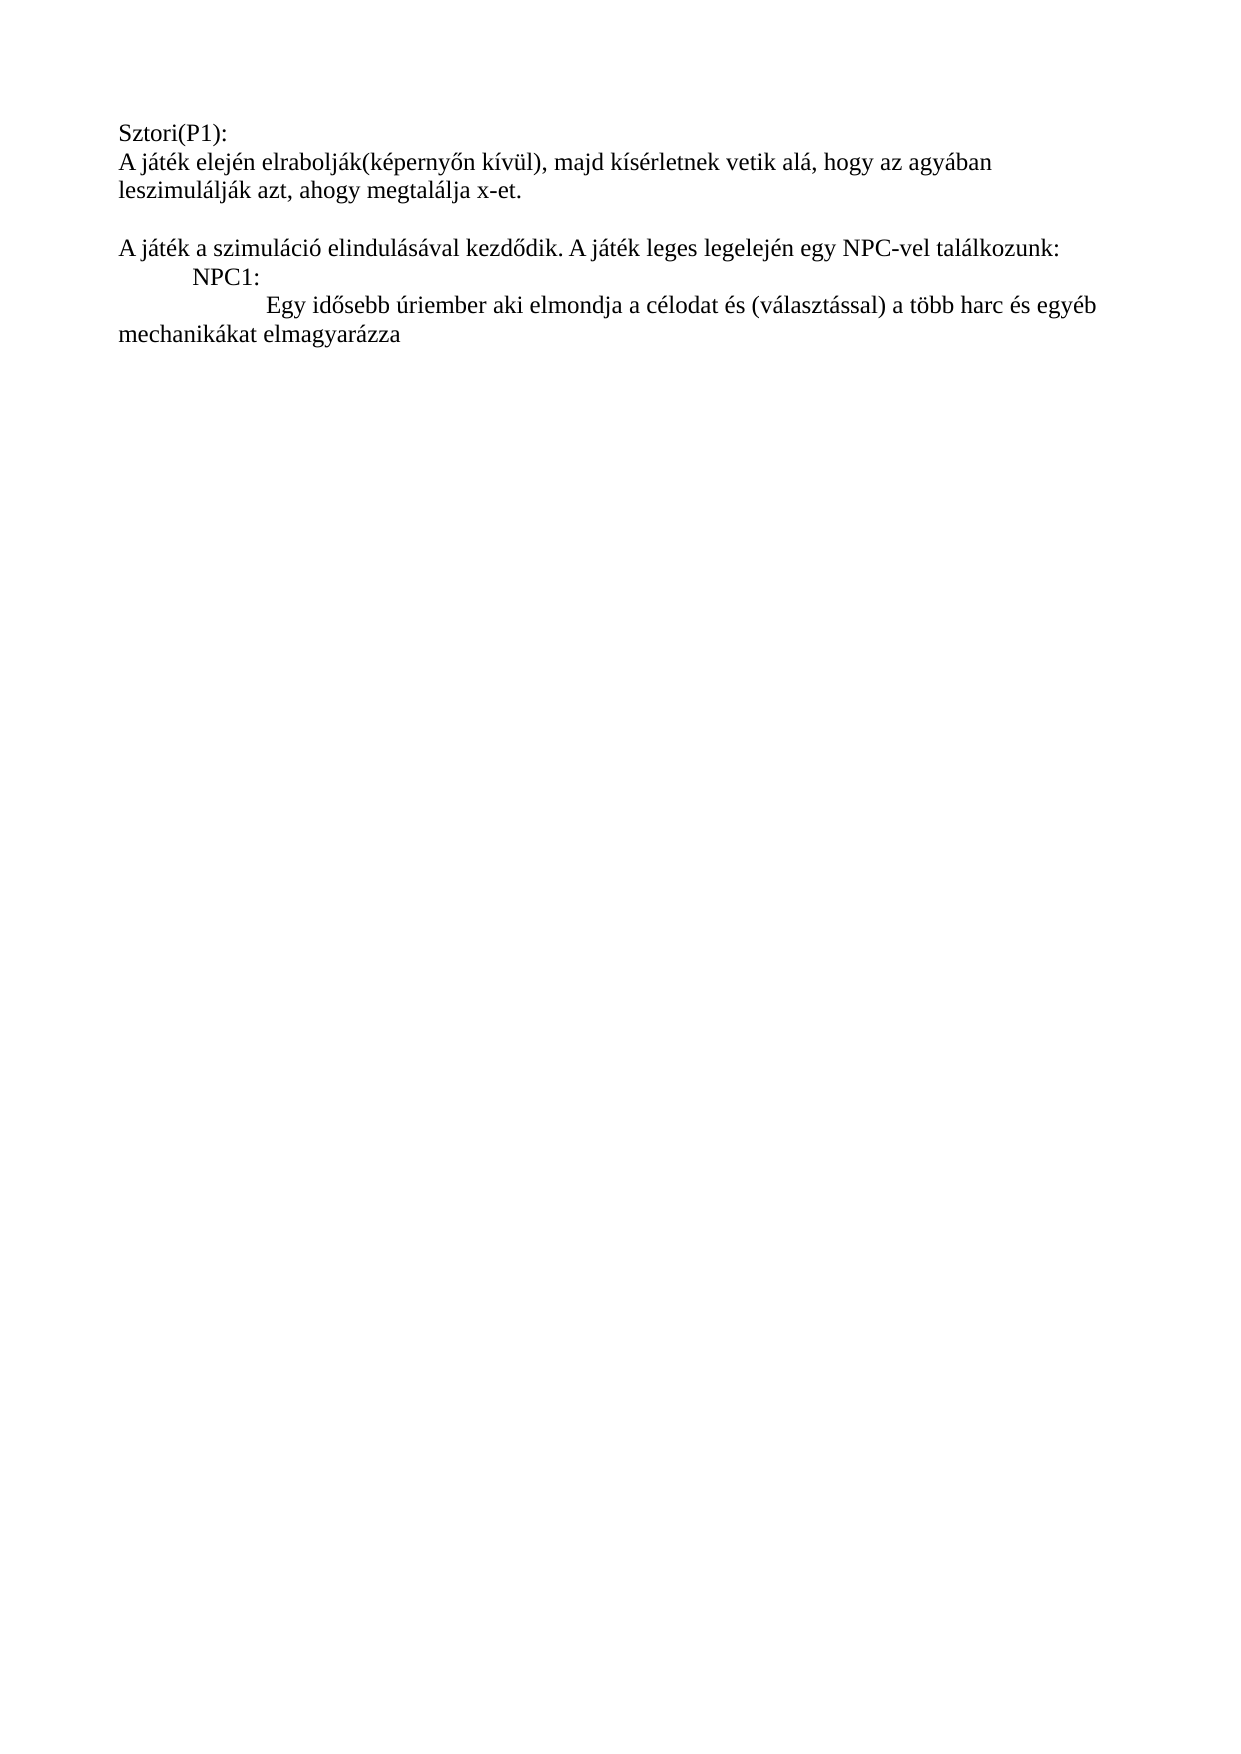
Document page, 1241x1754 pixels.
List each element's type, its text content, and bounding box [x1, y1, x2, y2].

text A játék a szimuláció elindulásával kezdődik. A játék leges legelején egy NPC-vel találkozunk: [118, 233, 1122, 262]
text Egy idősebb úriember aki elmondja a célodat és (választással) a több harc és egyéb mechanikákat elmagyarázza [118, 291, 1122, 348]
text Sztori(P1): [118, 118, 1122, 147]
text NPC1: [118, 262, 1122, 291]
text A játék elején elrabolják(képernyőn kívül), majd kísérletnek vetik alá, hogy az agyában leszimulálják azt, ahogy megtalálja x-et. [118, 147, 1122, 204]
